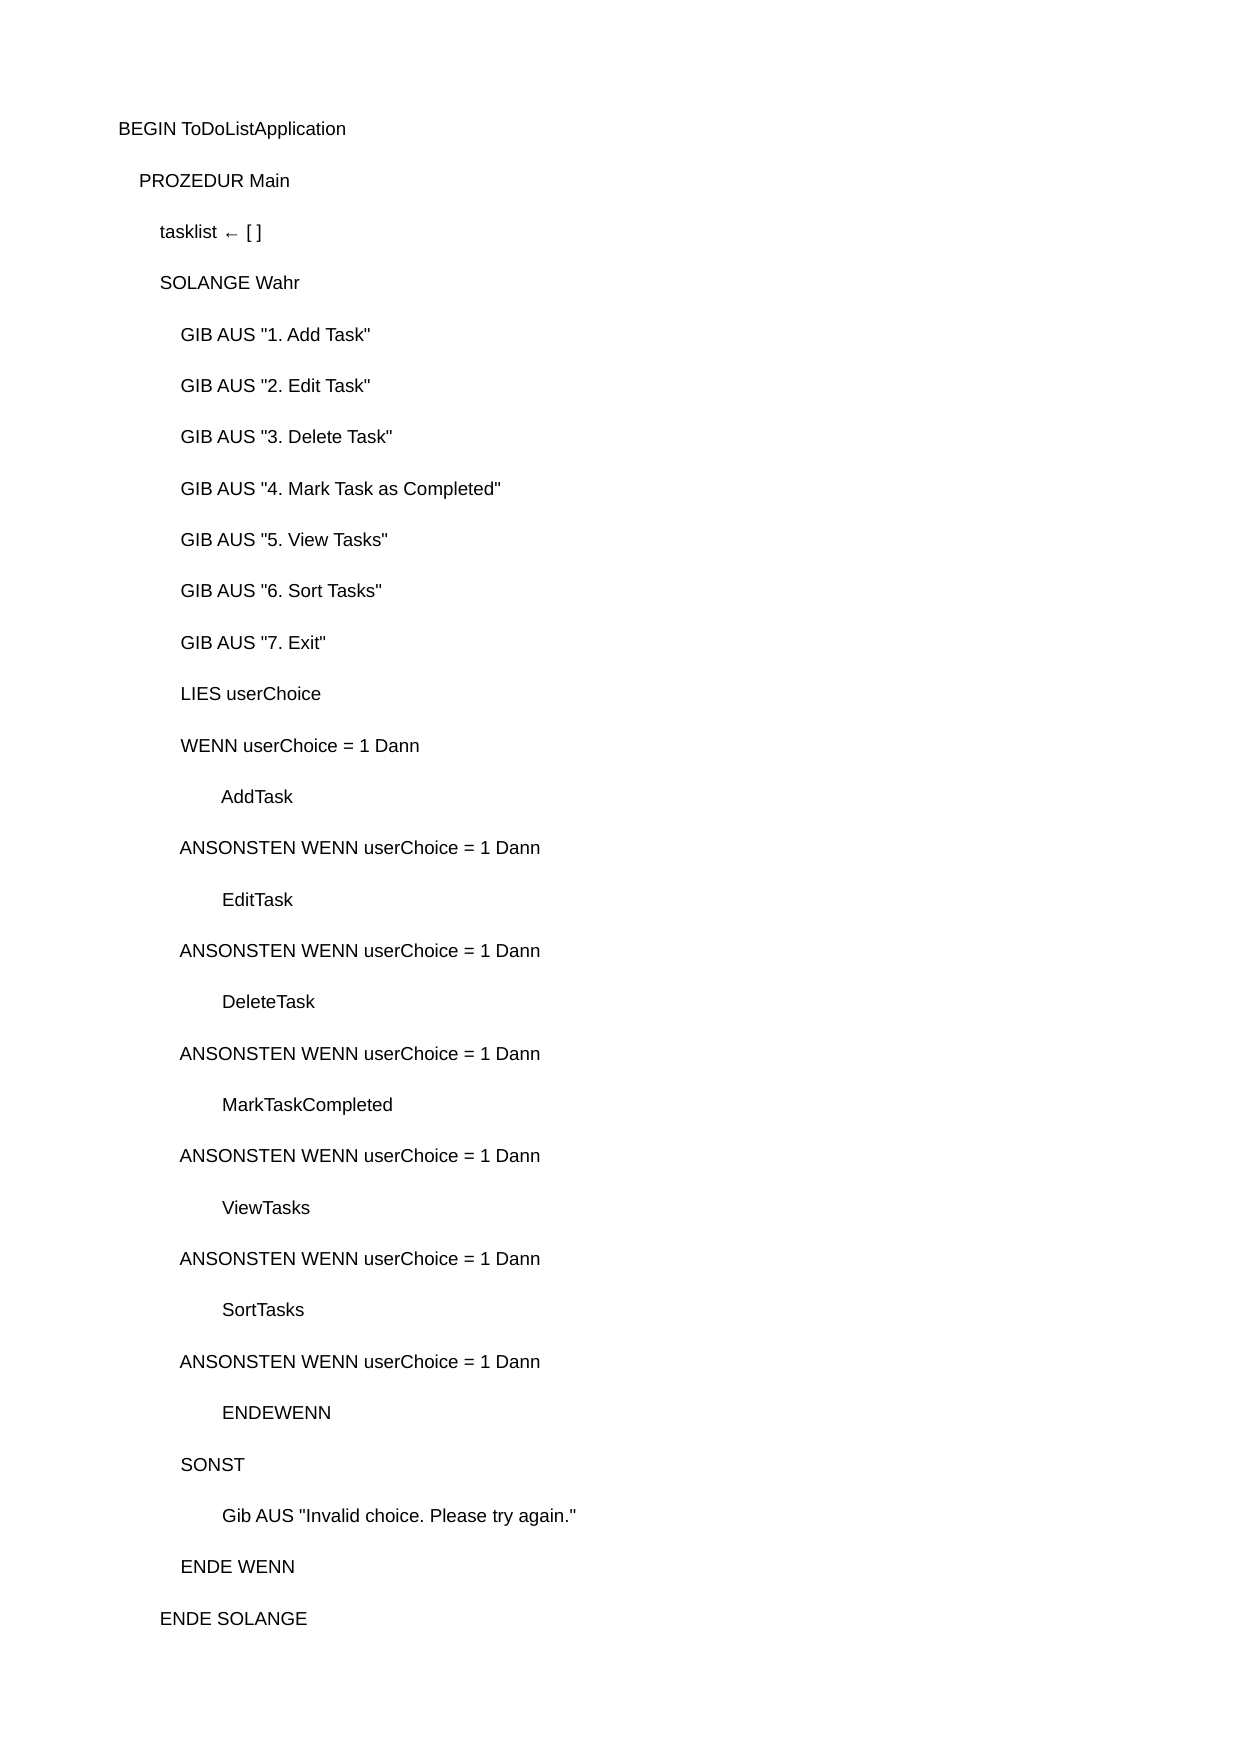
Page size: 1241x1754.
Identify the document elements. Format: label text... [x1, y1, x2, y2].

text GIB AUS "3. Delete Task" [118, 426, 1122, 448]
text AddTask [118, 786, 1122, 807]
text SONST [118, 1453, 1122, 1475]
text GIB AUS "1. Add Task" [118, 323, 1122, 345]
text ViewTasks [118, 1197, 1122, 1218]
text GIB AUS "4. Mark Task as Completed" [118, 478, 1122, 499]
text ENDE WENN [118, 1556, 1122, 1578]
text GIB AUS "5. View Tasks" [118, 529, 1122, 551]
text ENDEWENN [118, 1402, 1122, 1423]
text GIB AUS "7. Exit" [118, 632, 1122, 653]
text BEGIN ToDoListApplication [118, 118, 1122, 140]
text GIB AUS "2. Edit Task" [118, 375, 1122, 396]
text Gib AUS "Invalid choice. Please try again." [118, 1505, 1122, 1526]
text tasklist ← [ ] [118, 221, 1122, 242]
text PROZEDUR Main [118, 169, 1122, 191]
text EditTask [118, 888, 1122, 910]
text MarkTaskCompleted [118, 1094, 1122, 1115]
text SortTasks [118, 1299, 1122, 1321]
text LIES userChoice [118, 683, 1122, 704]
text SOLANGE Wahr [118, 272, 1122, 294]
text DeleteTask [118, 991, 1122, 1013]
text ENDE SOLANGE [118, 1607, 1122, 1629]
text GIB AUS "6. Sort Tasks" [118, 580, 1122, 602]
text WENN userChoice = 1 Dann [118, 734, 1122, 756]
text ANSONSTEN WENN userChoice = 1 Dann [118, 1145, 1122, 1167]
text ANSONSTEN WENN userChoice = 1 Dann [118, 1351, 1122, 1372]
text ANSONSTEN WENN userChoice = 1 Dann [118, 837, 1122, 859]
text ANSONSTEN WENN userChoice = 1 Dann [118, 1248, 1122, 1269]
text ANSONSTEN WENN userChoice = 1 Dann [118, 1042, 1122, 1064]
text ANSONSTEN WENN userChoice = 1 Dann [118, 940, 1122, 961]
